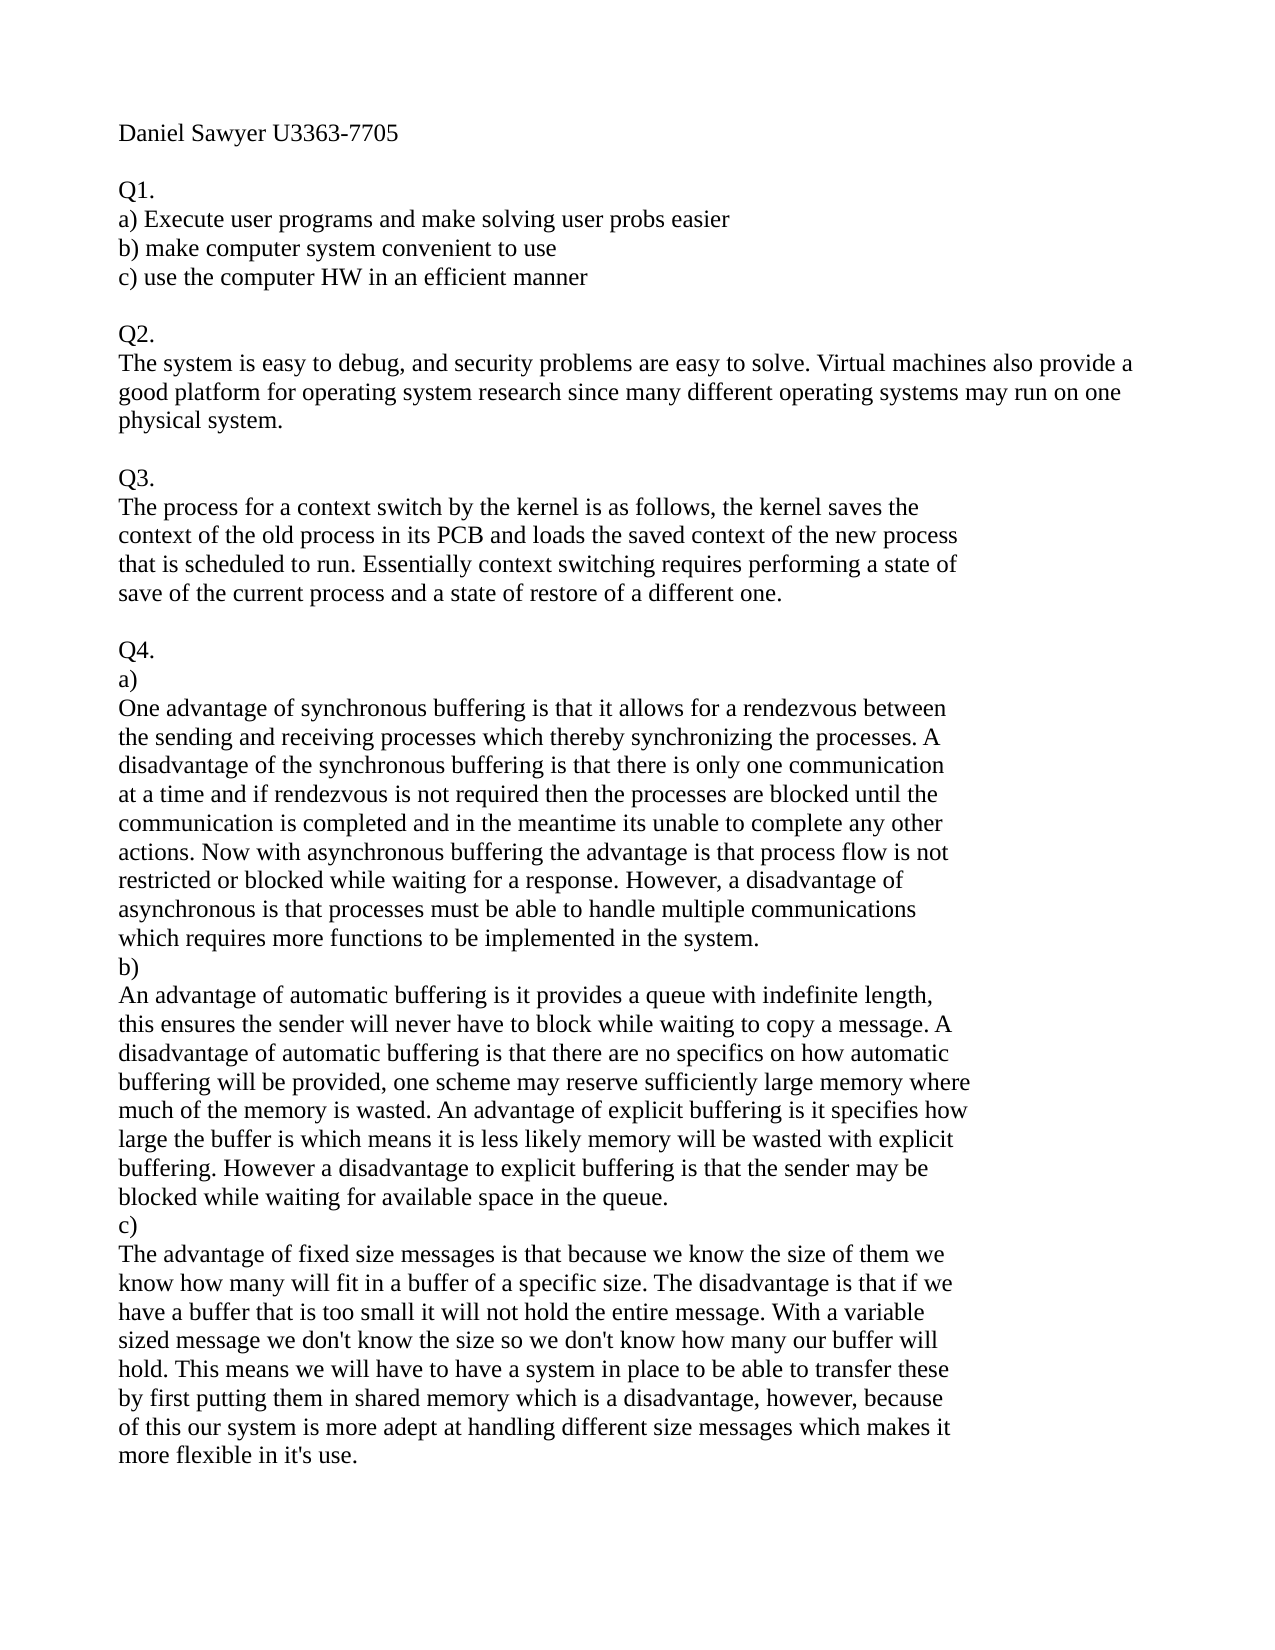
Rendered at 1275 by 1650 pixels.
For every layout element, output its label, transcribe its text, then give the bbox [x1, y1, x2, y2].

text at a time and if rendezvous is not required then the processes are blocked until the [118, 779, 1157, 808]
text which requires more functions to be implemented in the system. [118, 923, 1157, 952]
text disadvantage of automatic buffering is that there are no specifics on how automatic [118, 1038, 1157, 1067]
text save of the current process and a state of restore of a different one. [118, 578, 1157, 607]
text Daniel Sawyer U3363-7705 [118, 118, 1157, 147]
text this ensures the sender will never have to block while waiting to copy a message. A [118, 1009, 1157, 1038]
text more flexible in it's use. [118, 1441, 1157, 1469]
text restricted or blocked while waiting for a response. However, a disadvantage of [118, 866, 1157, 894]
text blocked while waiting for available space in the queue. [118, 1182, 1157, 1211]
text buffering will be provided, one scheme may reserve sufficiently large memory where [118, 1067, 1157, 1096]
text communication is completed and in the meantime its unable to complete any other [118, 808, 1157, 837]
text sized message we don't know the size so we don't know how many our buffer will [118, 1326, 1157, 1354]
text The system is easy to debug, and security problems are easy to solve. Virtual machines also provide a good platform for operating system research since many different operating systems may run on one physical system. [118, 348, 1157, 434]
text a) [118, 664, 1157, 693]
text c) [118, 1211, 1157, 1239]
text much of the memory is wasted. An advantage of explicit buffering is it specifies how [118, 1096, 1157, 1124]
text by first putting them in shared memory which is a disadvantage, however, because [118, 1383, 1157, 1412]
text b) [118, 952, 1157, 981]
text Q2. [118, 319, 1157, 348]
text that is scheduled to run. Essentially context switching requires performing a state of [118, 549, 1157, 578]
text disadvantage of the synchronous buffering is that there is only one communication [118, 751, 1157, 779]
text The process for a context switch by the kernel is as follows, the kernel saves the [118, 492, 1157, 521]
text asynchronous is that processes must be able to handle multiple communications [118, 894, 1157, 923]
text Q4. [118, 636, 1157, 664]
text of this our system is more adept at handling different size messages which makes it [118, 1412, 1157, 1441]
text the sending and receiving processes which thereby synchronizing the processes. A [118, 722, 1157, 751]
text An advantage of automatic buffering is it provides a queue with indefinite length, [118, 981, 1157, 1009]
text a) Execute user programs and make solving user probs easier [118, 204, 1157, 233]
text c) use the computer HW in an efficient manner [118, 262, 1157, 291]
text b) make computer system convenient to use [118, 233, 1157, 262]
text have a buffer that is too small it will not hold the entire message. With a variable [118, 1297, 1157, 1326]
text hold. This means we will have to have a system in place to be able to transfer these [118, 1354, 1157, 1383]
text The advantage of fixed size messages is that because we know the size of them we [118, 1239, 1157, 1268]
text know how many will fit in a buffer of a specific size. The disadvantage is that if we [118, 1268, 1157, 1297]
text context of the old process in its PCB and loads the saved context of the new process [118, 521, 1157, 549]
text One advantage of synchronous buffering is that it allows for a rendezvous between [118, 693, 1157, 722]
text Q1. [118, 176, 1157, 204]
text actions. Now with asynchronous buffering the advantage is that process flow is not [118, 837, 1157, 866]
text buffering. However a disadvantage to explicit buffering is that the sender may be [118, 1153, 1157, 1182]
text Q3. [118, 463, 1157, 492]
text large the buffer is which means it is less likely memory will be wasted with explicit [118, 1124, 1157, 1153]
